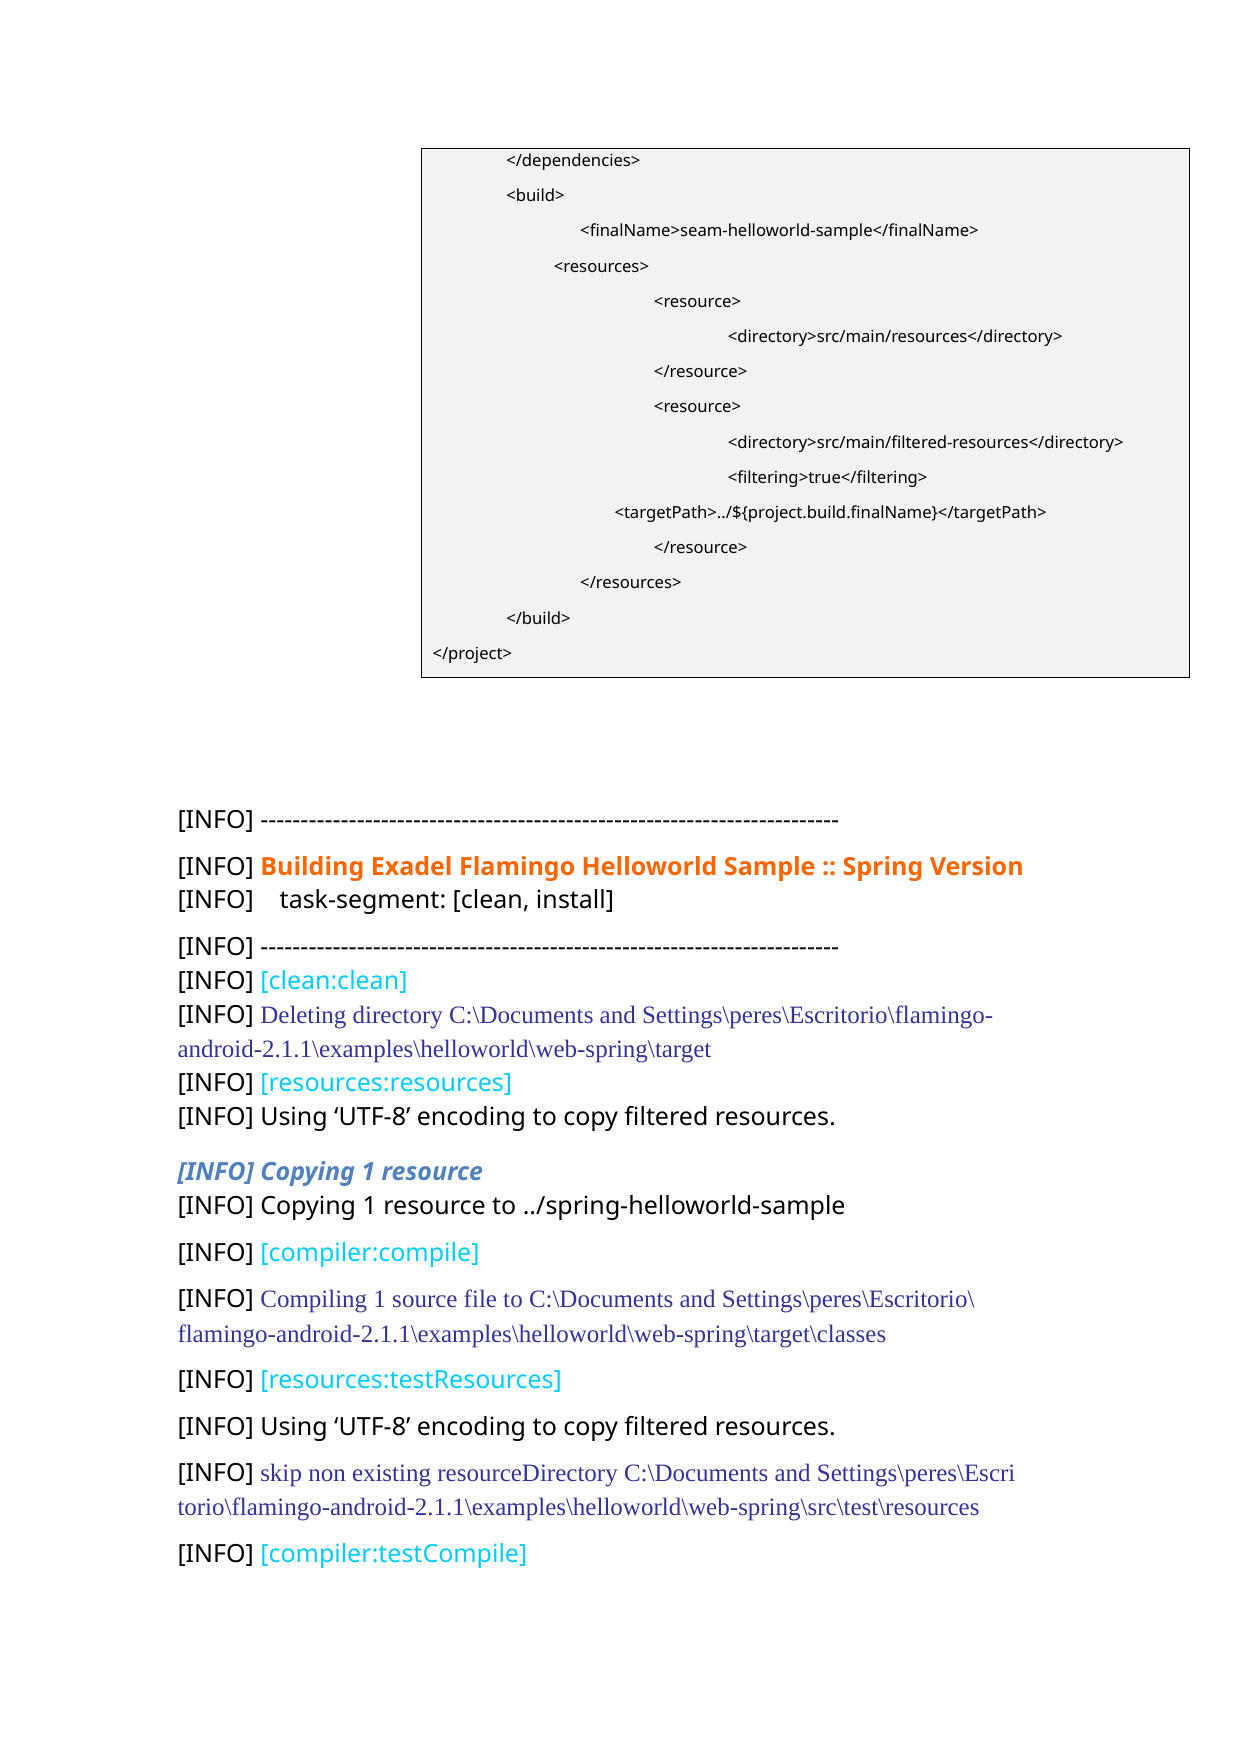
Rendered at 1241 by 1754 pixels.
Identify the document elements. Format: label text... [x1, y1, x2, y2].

text [INFO] Building Exadel Flamingo Helloworld Sample :: Spring Version [INFO] task-segment: [clean, install] [177, 848, 1063, 916]
text [INFO] ------------------------------------------------------------------------ [177, 929, 1063, 963]
text [INFO] [compiler:testCompile] [177, 1536, 1063, 1569]
text [INFO] [compiler:compile] [177, 1234, 1063, 1269]
subtitle [INFO] Copying 1 resource [177, 1154, 1063, 1188]
text [INFO] [resources:testResources] [177, 1362, 1063, 1396]
text [INFO] [clean:clean] [177, 963, 1063, 997]
text [INFO] ------------------------------------------------------------------------ [177, 802, 1063, 836]
text [INFO] Using ‘UTF-8’ encoding to copy filtered resources. [177, 1099, 1063, 1133]
text [INFO] Using ‘UTF-8’ encoding to copy filtered resources. [177, 1408, 1063, 1442]
table_header </dependencies> <build> <finalName>seam-helloworld-sample</finalName> <resources> <resource> <directory>src/main/resources</directory> </resource> <resource> <directory>src/main/filtered-resources</directory> <filtering>true</filtering> <targetPath>../${project.build.finalName}</targetPath> </resource> </resources> </build> </project> [422, 149, 1189, 677]
text [INFO] Compiling 1 source file to C:\Documents and Settings\peres\Escritorio\flamingo-android-2.1.1\examples\helloworld\web-spring\target\classes [177, 1281, 1063, 1349]
text [INFO] skip non existing resourceDirectory C:\Documents and Settings\peres\Escri torio\flamingo-android-2.1.1\examples\helloworld\web-spring\src\test\resources [177, 1455, 1063, 1523]
text [INFO] Deleting directory C:\Documents and Settings\peres\Escritorio\flamingo-android-2.1.1\examples\helloworld\web-spring\target [177, 997, 1063, 1065]
text [INFO] Copying 1 resource to ../spring-helloworld-sample [177, 1188, 1063, 1222]
text [INFO] [resources:resources] [177, 1065, 1063, 1099]
